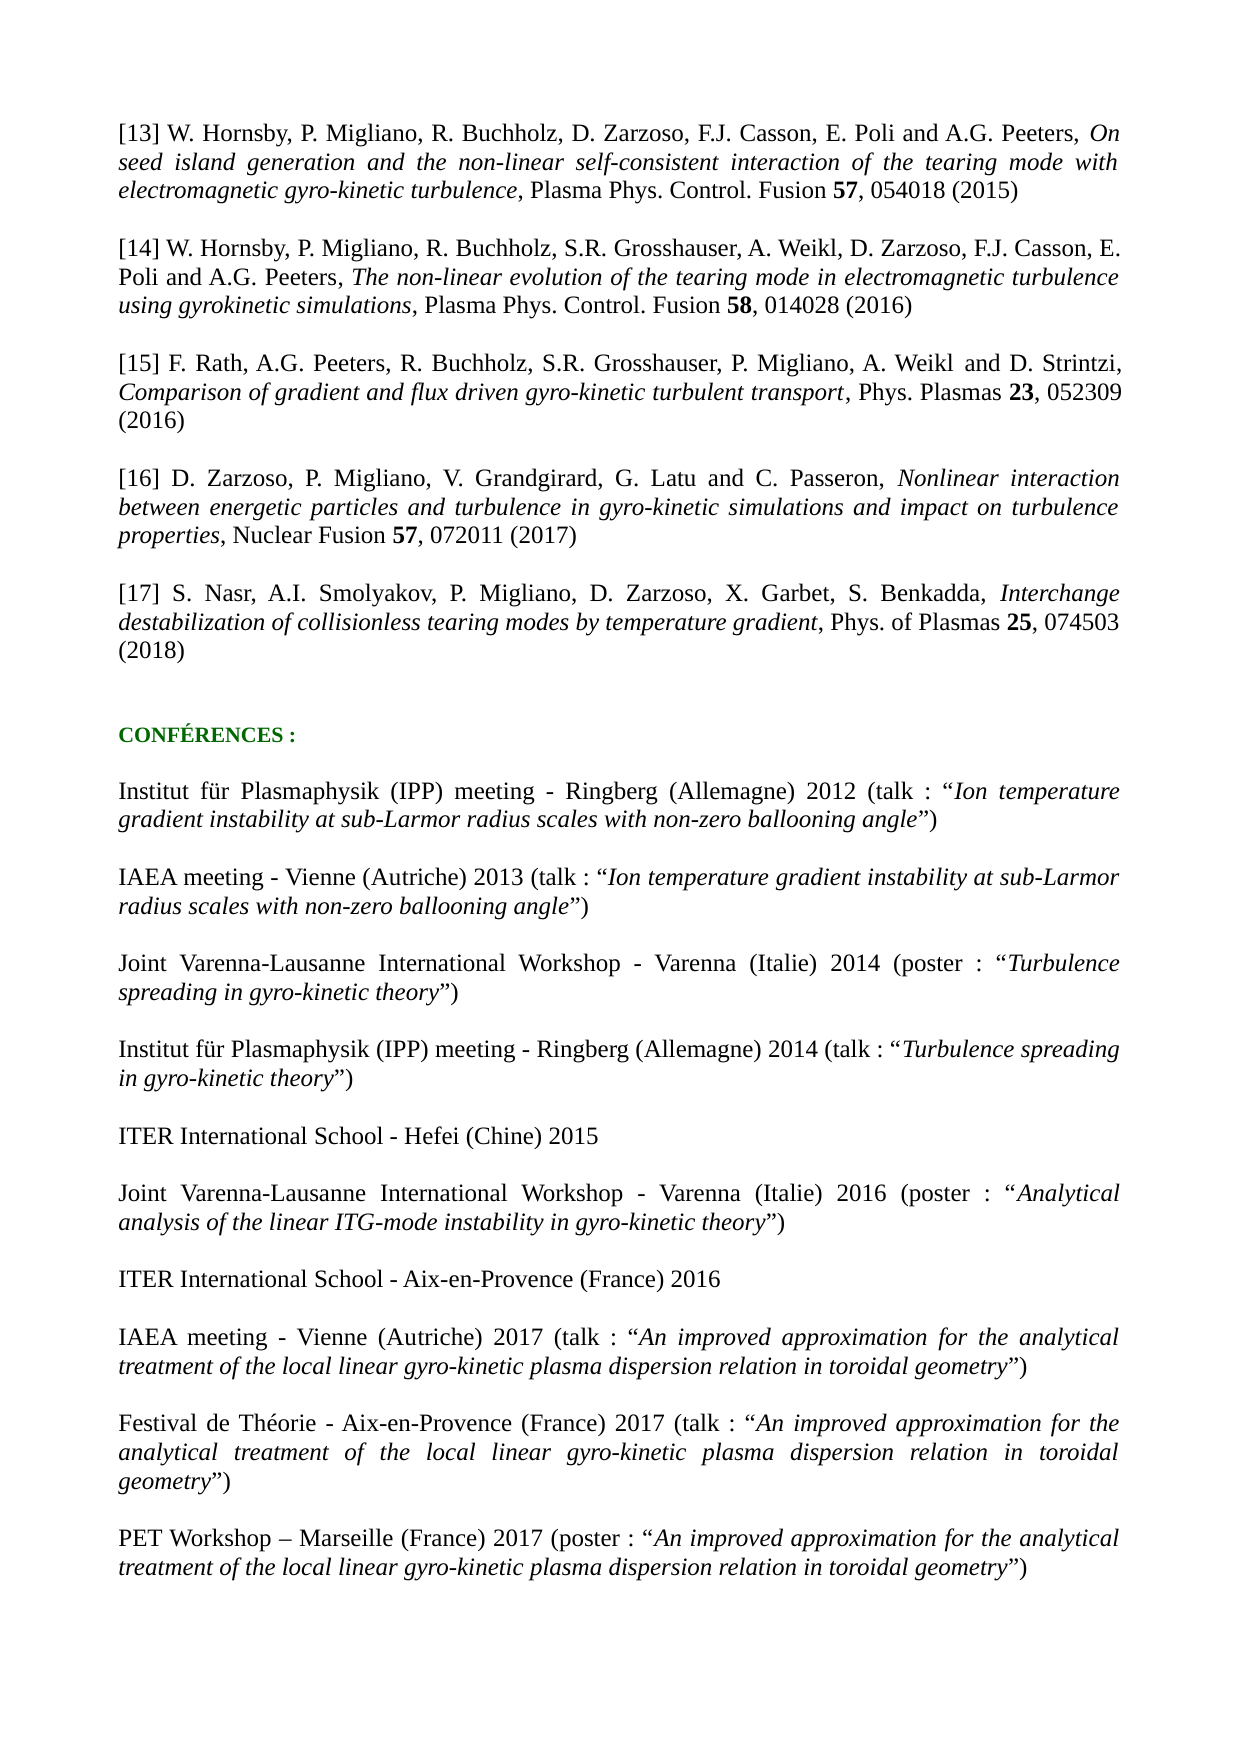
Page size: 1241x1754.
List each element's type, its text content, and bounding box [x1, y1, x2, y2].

text [17] S. Nasr, A.I. Smolyakov, P. Migliano, D. Zarzoso, X. Garbet, S. Benkadda, Interchange destabilization of collisionless tearing modes by temperature gradient, Phys. of Plasmas 25, 074503 [118, 578, 1122, 636]
text (2018) [118, 636, 1122, 664]
text IAEA meeting - Vienne (Autriche) 2017 (talk : “An improved approximation for the analytical treatment of the local linear gyro-kinetic plasma dispersion relation in toroidal geometry”) [118, 1322, 1122, 1379]
text [15] F. Rath, A.G. Peeters, R. Buchholz, S.R. Grosshauser, P. Migliano, A. Weikl and D. Strintzi, Comparison of gradient and flux driven gyro-kinetic turbulent transport, Phys. Plasmas 23, 052309 (2016) [118, 348, 1122, 434]
text ITER International School - Hefei (Chine) 2015 [118, 1121, 1122, 1149]
text Joint Varenna-Lausanne International Workshop - Varenna (Italie) 2016 (poster : “Analytical analysis of the linear ITG-mode instability in gyro-kinetic theory”) [118, 1178, 1122, 1236]
text PET Workshop – Marseille (France) 2017 (poster : “An improved approximation for the analytical treatment of the local linear gyro-kinetic plasma dispersion relation in toroidal geometry”) [118, 1523, 1122, 1581]
text Institut für Plasmaphysik (IPP) meeting - Ringberg (Allemagne) 2014 (talk : “Turbulence spreading in gyro-kinetic theory”) [118, 1034, 1122, 1092]
text CONFÉRENCES : [118, 722, 1122, 747]
text [14] W. Hornsby, P. Migliano, R. Buchholz, S.R. Grosshauser, A. Weikl, D. Zarzoso, F.J. Casson, E. Poli and A.G. Peeters, The non-linear evolution of the tearing mode in electromagnetic turbulence using gyrokinetic simulations, Plasma Phys. Control. Fusion 58, 014028 (2016) [118, 233, 1122, 319]
text ITER International School - Aix-en-Provence (France) 2016 [118, 1264, 1122, 1293]
text IAEA meeting - Vienne (Autriche) 2013 (talk : “Ion temperature gradient instability at sub-Larmor radius scales with non-zero ballooning angle”) [118, 862, 1122, 919]
text Institut für Plasmaphysik (IPP) meeting - Ringberg (Allemagne) 2012 (talk : “Ion temperature gradient instability at sub-Larmor radius scales with non-zero ballooning angle”) [118, 776, 1122, 833]
text Festival de Théorie - Aix-en-Provence (France) 2017 (talk : “An improved approximation for the analytical treatment of the local linear gyro-kinetic plasma dispersion relation in toroidal geometry”) [118, 1408, 1122, 1494]
text [16] D. Zarzoso, P. Migliano, V. Grandgirard, G. Latu and C. Passeron, Nonlinear interaction between energetic particles and turbulence in gyro-kinetic simulations and impact on turbulence properties, Nuclear Fusion 57, 072011 (2017) [118, 463, 1122, 549]
text Joint Varenna-Lausanne International Workshop - Varenna (Italie) 2014 (poster : “Turbulence spreading in gyro-kinetic theory”) [118, 948, 1122, 1006]
text [13] W. Hornsby, P. Migliano, R. Buchholz, D. Zarzoso, F.J. Casson, E. Poli and A.G. Peeters, On seed island generation and the non-linear self-consistent interaction of the tearing mode with electromagnetic gyro-kinetic turbulence, Plasma Phys. Control. Fusion 57, 054018 (2015) [118, 118, 1122, 204]
